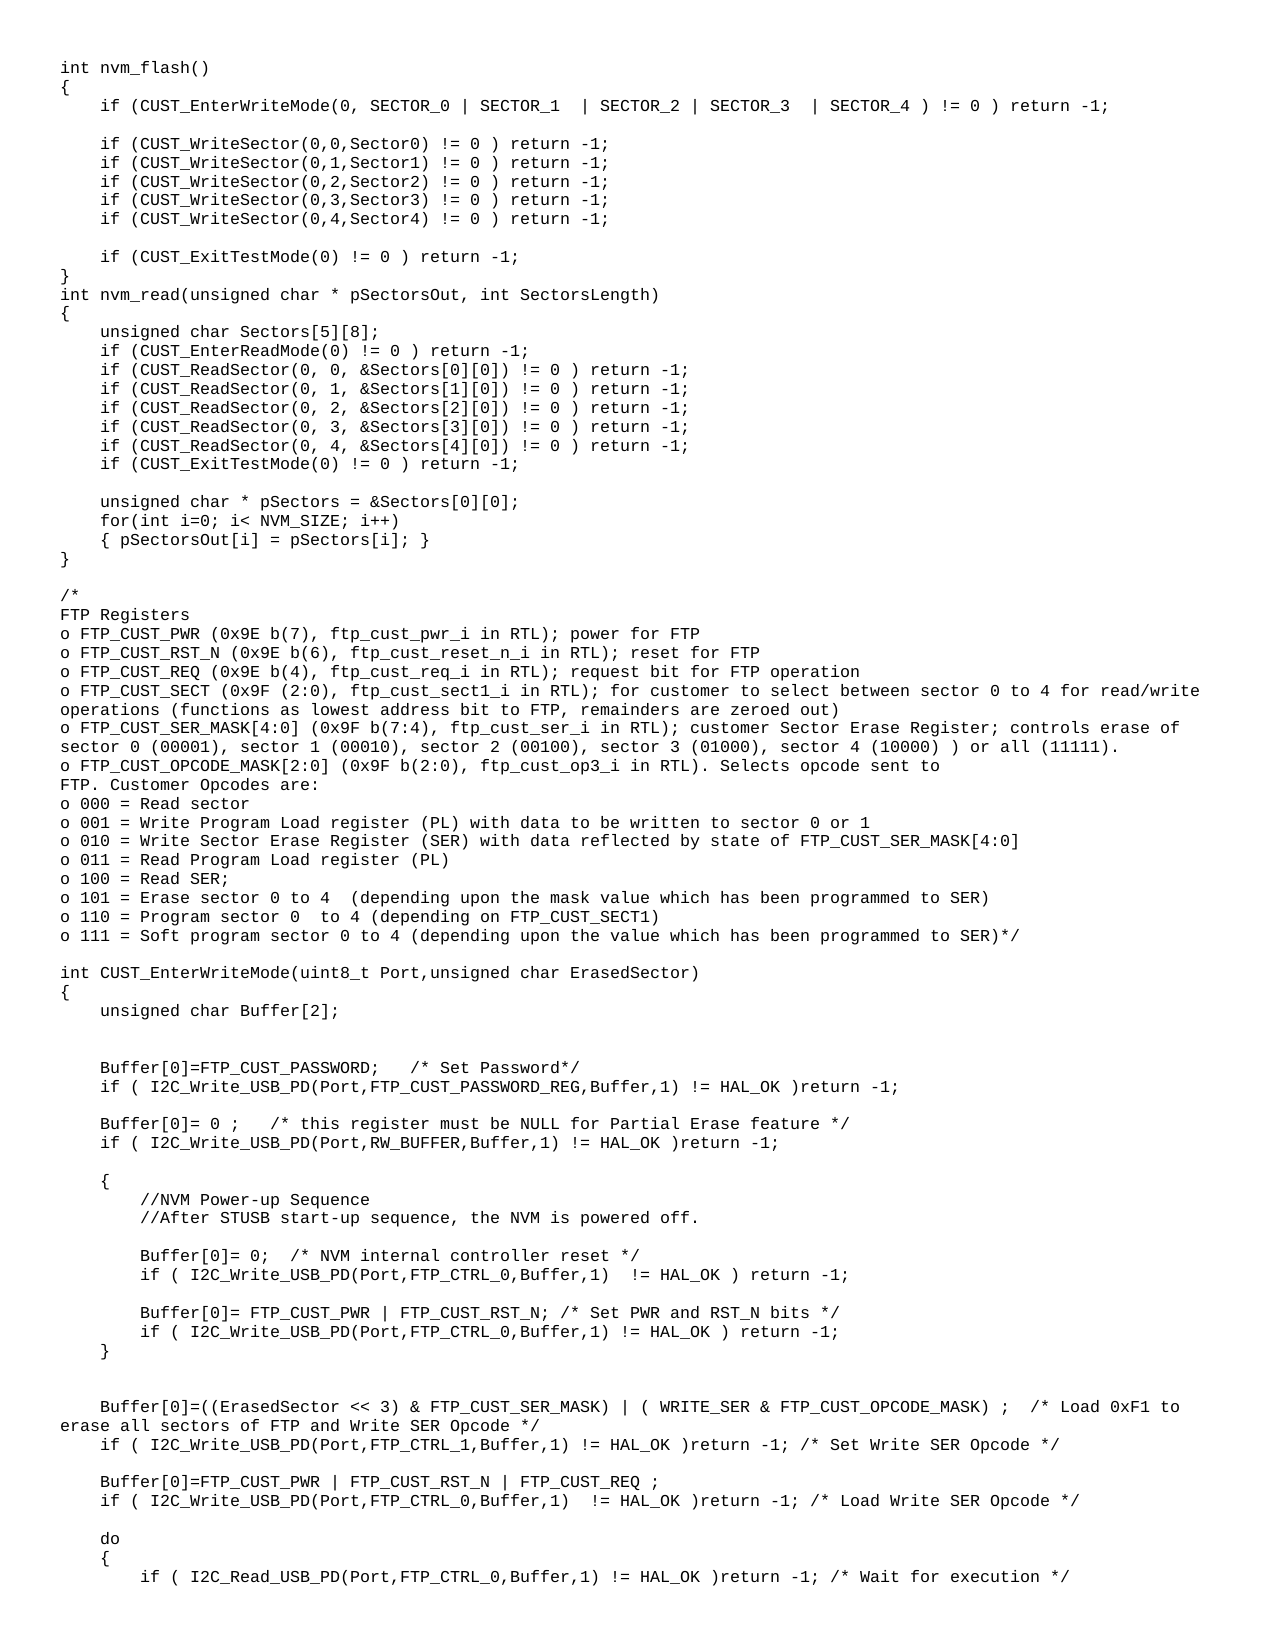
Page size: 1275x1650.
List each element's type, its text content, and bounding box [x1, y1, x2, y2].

text if (CUST_WriteSector(0,3,Sector3) != 0 ) return -1; [60, 192, 1215, 211]
text Buffer[0]=FTP_CUST_PASSWORD; /* Set Password*/ [60, 1059, 1215, 1078]
text o FTP_CUST_RST_N (0x9E b(6), ftp_cust_reset_n_i in RTL); reset for FTP [60, 644, 1215, 663]
text if (CUST_ExitTestMode(0) != 0 ) return -1; [60, 248, 1215, 267]
text Buffer[0]= 0 ; /* this register must be NULL for Partial Erase feature */ [60, 1116, 1215, 1135]
text o 110 = Program sector 0 to 4 (depending on FTP_CUST_SECT1) [60, 908, 1215, 927]
text if ( I2C_Write_USB_PD(Port,FTP_CTRL_1,Buffer,1) != HAL_OK )return -1; /* Set Write SER Opcode */ [60, 1436, 1215, 1455]
text Buffer[0]=FTP_CUST_PWR | FTP_CUST_RST_N | FTP_CUST_REQ ; [60, 1474, 1215, 1493]
text { [60, 1172, 1215, 1191]
text { [60, 79, 1215, 98]
text if (CUST_WriteSector(0,2,Sector2) != 0 ) return -1; [60, 173, 1215, 192]
text if ( I2C_Write_USB_PD(Port,FTP_CTRL_0,Buffer,1) != HAL_OK ) return -1; [60, 1323, 1215, 1342]
text o 011 = Read Program Load register (PL) [60, 852, 1215, 871]
text } [60, 550, 1215, 569]
text } [60, 1342, 1215, 1361]
text if ( I2C_Write_USB_PD(Port,FTP_CUST_PASSWORD_REG,Buffer,1) != HAL_OK )return -1; [60, 1078, 1215, 1097]
text { [60, 984, 1215, 1003]
text if ( I2C_Write_USB_PD(Port,RW_BUFFER,Buffer,1) != HAL_OK )return -1; [60, 1135, 1215, 1153]
text { [60, 1549, 1215, 1568]
text int nvm_read(unsigned char * pSectorsOut, int SectorsLength) [60, 286, 1215, 305]
text o FTP_CUST_PWR (0x9E b(7), ftp_cust_pwr_i in RTL); power for FTP [60, 626, 1215, 644]
text if (CUST_ReadSector(0, 4, &Sectors[4][0]) != 0 ) return -1; [60, 437, 1215, 456]
text if (CUST_ReadSector(0, 3, &Sectors[3][0]) != 0 ) return -1; [60, 418, 1215, 437]
text unsigned char Buffer[2]; [60, 1003, 1215, 1022]
text do [60, 1531, 1215, 1549]
text FTP. Customer Opcodes are: [60, 776, 1215, 795]
text o 010 = Write Sector Erase Register (SER) with data reflected by state of FTP_CUST_SER_MASK[4:0] [60, 833, 1215, 852]
text } [60, 267, 1215, 286]
text /* [60, 588, 1215, 607]
text if (CUST_ReadSector(0, 1, &Sectors[1][0]) != 0 ) return -1; [60, 381, 1215, 399]
text if (CUST_EnterReadMode(0) != 0 ) return -1; [60, 343, 1215, 362]
text int CUST_EnterWriteMode(uint8_t Port,unsigned char ErasedSector) [60, 965, 1215, 984]
text Buffer[0]= 0; /* NVM internal controller reset */ [60, 1248, 1215, 1267]
text if (CUST_WriteSector(0,0,Sector0) != 0 ) return -1; [60, 135, 1215, 154]
text o FTP_CUST_SECT (0x9F (2:0), ftp_cust_sect1_i in RTL); for customer to select between sector 0 to 4 for read/write operations (functions as lowest address bit to FTP, remainders are zeroed out) [60, 682, 1215, 720]
text o 101 = Erase sector 0 to 4 (depending upon the mask value which has been programmed to SER) [60, 889, 1215, 908]
text o FTP_CUST_SER_MASK[4:0] (0x9F b(7:4), ftp_cust_ser_i in RTL); customer Sector Erase Register; controls erase of sector 0 (00001), sector 1 (00010), sector 2 (00100), sector 3 (01000), sector 4 (10000) ) or all (11111). [60, 720, 1215, 758]
text if (CUST_WriteSector(0,1,Sector1) != 0 ) return -1; [60, 154, 1215, 173]
text if (CUST_EnterWriteMode(0, SECTOR_0 | SECTOR_1 | SECTOR_2 | SECTOR_3 | SECTOR_4 ) != 0 ) return -1; [60, 98, 1215, 117]
text o FTP_CUST_OPCODE_MASK[2:0] (0x9F b(2:0), ftp_cust_op3_i in RTL). Selects opcode sent to [60, 758, 1215, 776]
text FTP Registers [60, 607, 1215, 626]
text if (CUST_ReadSector(0, 2, &Sectors[2][0]) != 0 ) return -1; [60, 399, 1215, 418]
text for(int i=0; i< NVM_SIZE; i++) [60, 512, 1215, 531]
text if ( I2C_Write_USB_PD(Port,FTP_CTRL_0,Buffer,1) != HAL_OK ) return -1; [60, 1267, 1215, 1286]
text o FTP_CUST_REQ (0x9E b(4), ftp_cust_req_i in RTL); request bit for FTP operation [60, 663, 1215, 682]
text //After STUSB start-up sequence, the NVM is powered off. [60, 1210, 1215, 1229]
text unsigned char * pSectors = &Sectors[0][0]; [60, 494, 1215, 512]
text unsigned char Sectors[5][8]; [60, 324, 1215, 343]
text if (CUST_ReadSector(0, 0, &Sectors[0][0]) != 0 ) return -1; [60, 362, 1215, 381]
text if (CUST_ExitTestMode(0) != 0 ) return -1; [60, 456, 1215, 475]
text { [60, 305, 1215, 324]
text //NVM Power-up Sequence [60, 1191, 1215, 1210]
text if ( I2C_Read_USB_PD(Port,FTP_CTRL_0,Buffer,1) != HAL_OK )return -1; /* Wait for execution */ [60, 1568, 1215, 1587]
text o 111 = Soft program sector 0 to 4 (depending upon the value which has been programmed to SER)*/ [60, 927, 1215, 946]
text o 100 = Read SER; [60, 871, 1215, 889]
text Buffer[0]=((ErasedSector << 3) & FTP_CUST_SER_MASK) | ( WRITE_SER & FTP_CUST_OPCODE_MASK) ; /* Load 0xF1 to erase all sectors of FTP and Write SER Opcode */ [60, 1399, 1215, 1436]
text o 001 = Write Program Load register (PL) with data to be written to sector 0 or 1 [60, 814, 1215, 833]
text int nvm_flash() [60, 60, 1215, 79]
text { pSectorsOut[i] = pSectors[i]; } [60, 531, 1215, 550]
text if (CUST_WriteSector(0,4,Sector4) != 0 ) return -1; [60, 211, 1215, 230]
text Buffer[0]= FTP_CUST_PWR | FTP_CUST_RST_N; /* Set PWR and RST_N bits */ [60, 1304, 1215, 1323]
text if ( I2C_Write_USB_PD(Port,FTP_CTRL_0,Buffer,1) != HAL_OK )return -1; /* Load Write SER Opcode */ [60, 1493, 1215, 1512]
text o 000 = Read sector [60, 795, 1215, 814]
